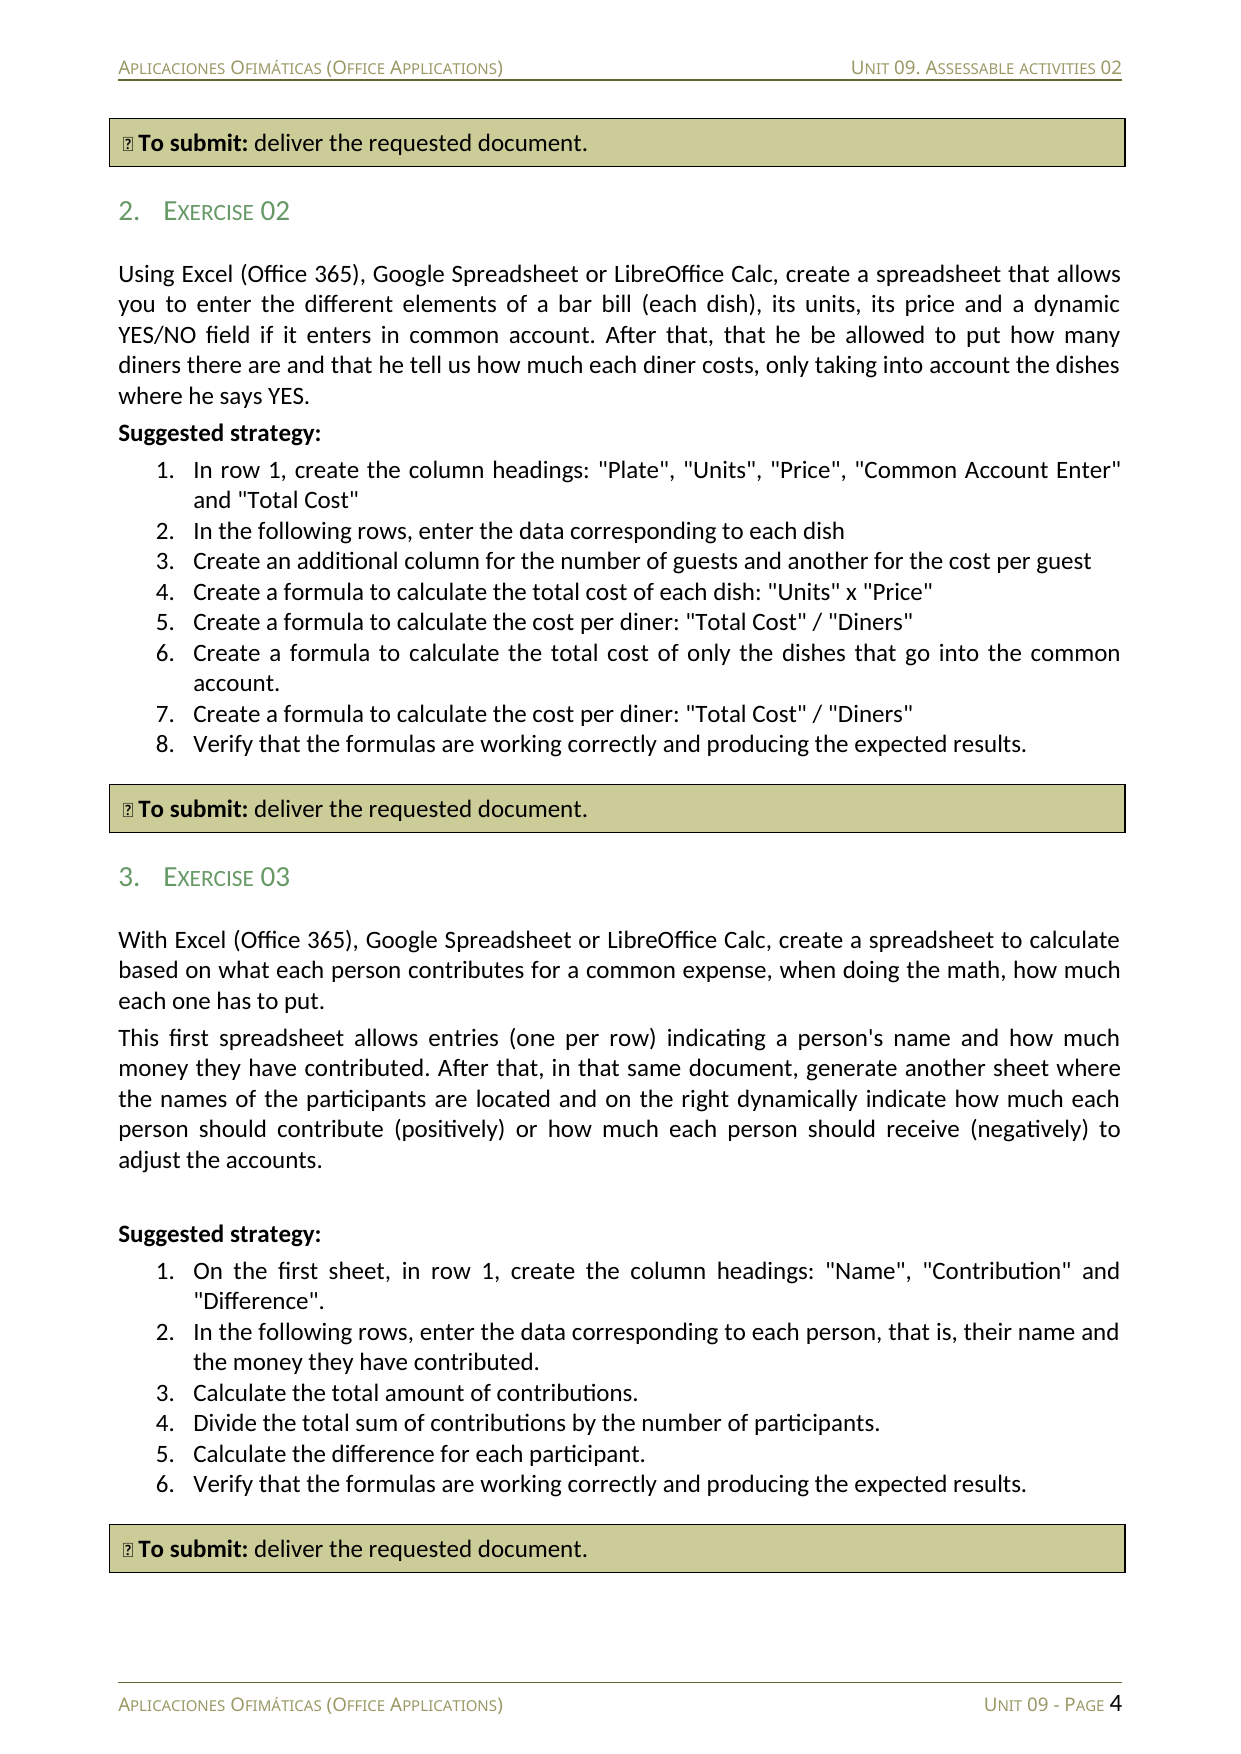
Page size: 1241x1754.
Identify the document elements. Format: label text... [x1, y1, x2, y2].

subtitle Exercise 03 [118, 858, 1122, 894]
text Suggested strategy: [118, 417, 1122, 447]
list Verify that the formulas are working correctly and producing the expected results. [156, 1468, 1122, 1499]
list Create a formula to calculate the total cost of only the dishes that go into the common account. [156, 637, 1122, 698]
list Create a formula to calculate the cost per diner: "Total Cost" / "Diners" [156, 606, 1122, 637]
list Calculate the difference for each participant. [156, 1438, 1122, 1468]
list Create an additional column for the number of guests and another for the cost per guest [156, 545, 1122, 576]
list Verify that the formulas are working correctly and producing the expected results. [156, 728, 1122, 759]
list In the following rows, enter the data corresponding to each dish [156, 515, 1122, 545]
list Create a formula to calculate the total cost of each dish: "Units" x "Price" [156, 576, 1122, 606]
list In row 1, create the column headings: "Plate", "Units", "Price", "Common Account Enter" and "Total Cost" [156, 454, 1122, 515]
text 📕 To submit: deliver the requested document. [110, 119, 1124, 166]
list Divide the total sum of contributions by the number of participants. [156, 1407, 1122, 1438]
list Create a formula to calculate the cost per diner: "Total Cost" / "Diners" [156, 698, 1122, 728]
text Suggested strategy: [118, 1218, 1122, 1248]
text With Excel (Office 365), Google Spreadsheet or LibreOffice Calc, create a spreadsheet to calculate based on what each person contributes for a common expense, when doing the math, how much each one has to put. [118, 924, 1122, 1015]
text 📕 To submit: deliver the requested document. [110, 1525, 1124, 1572]
list In the following rows, enter the data corresponding to each person, that is, their name and the money they have contributed. [156, 1316, 1122, 1377]
text This first spreadsheet allows entries (one per row) indicating a person's name and how much money they have contributed. After that, in that same document, generate another sheet where the names of the participants are located and on the right dynamically indicate how much each person should contribute (positively) or how much each person should receive (negatively) to adjust the accounts. [118, 1022, 1122, 1174]
list On the first sheet, in row 1, create the column headings: "Name", "Contribution" and "Difference". [156, 1255, 1122, 1316]
subtitle Exercise 02 [118, 192, 1122, 228]
list Calculate the total amount of contributions. [156, 1377, 1122, 1407]
text 📕 To submit: deliver the requested document. [110, 785, 1124, 832]
text Using Excel (Office 365), Google Spreadsheet or LibreOffice Calc, create a spreadsheet that allows you to enter the different elements of a bar bill (each dish), its units, its price and a dynamic YES/NO field if it enters in common account. After that, that he be allowed to put how many diners there are and that he tell us how much each diner costs, only taking into account the dishes where he says YES. [118, 258, 1122, 410]
